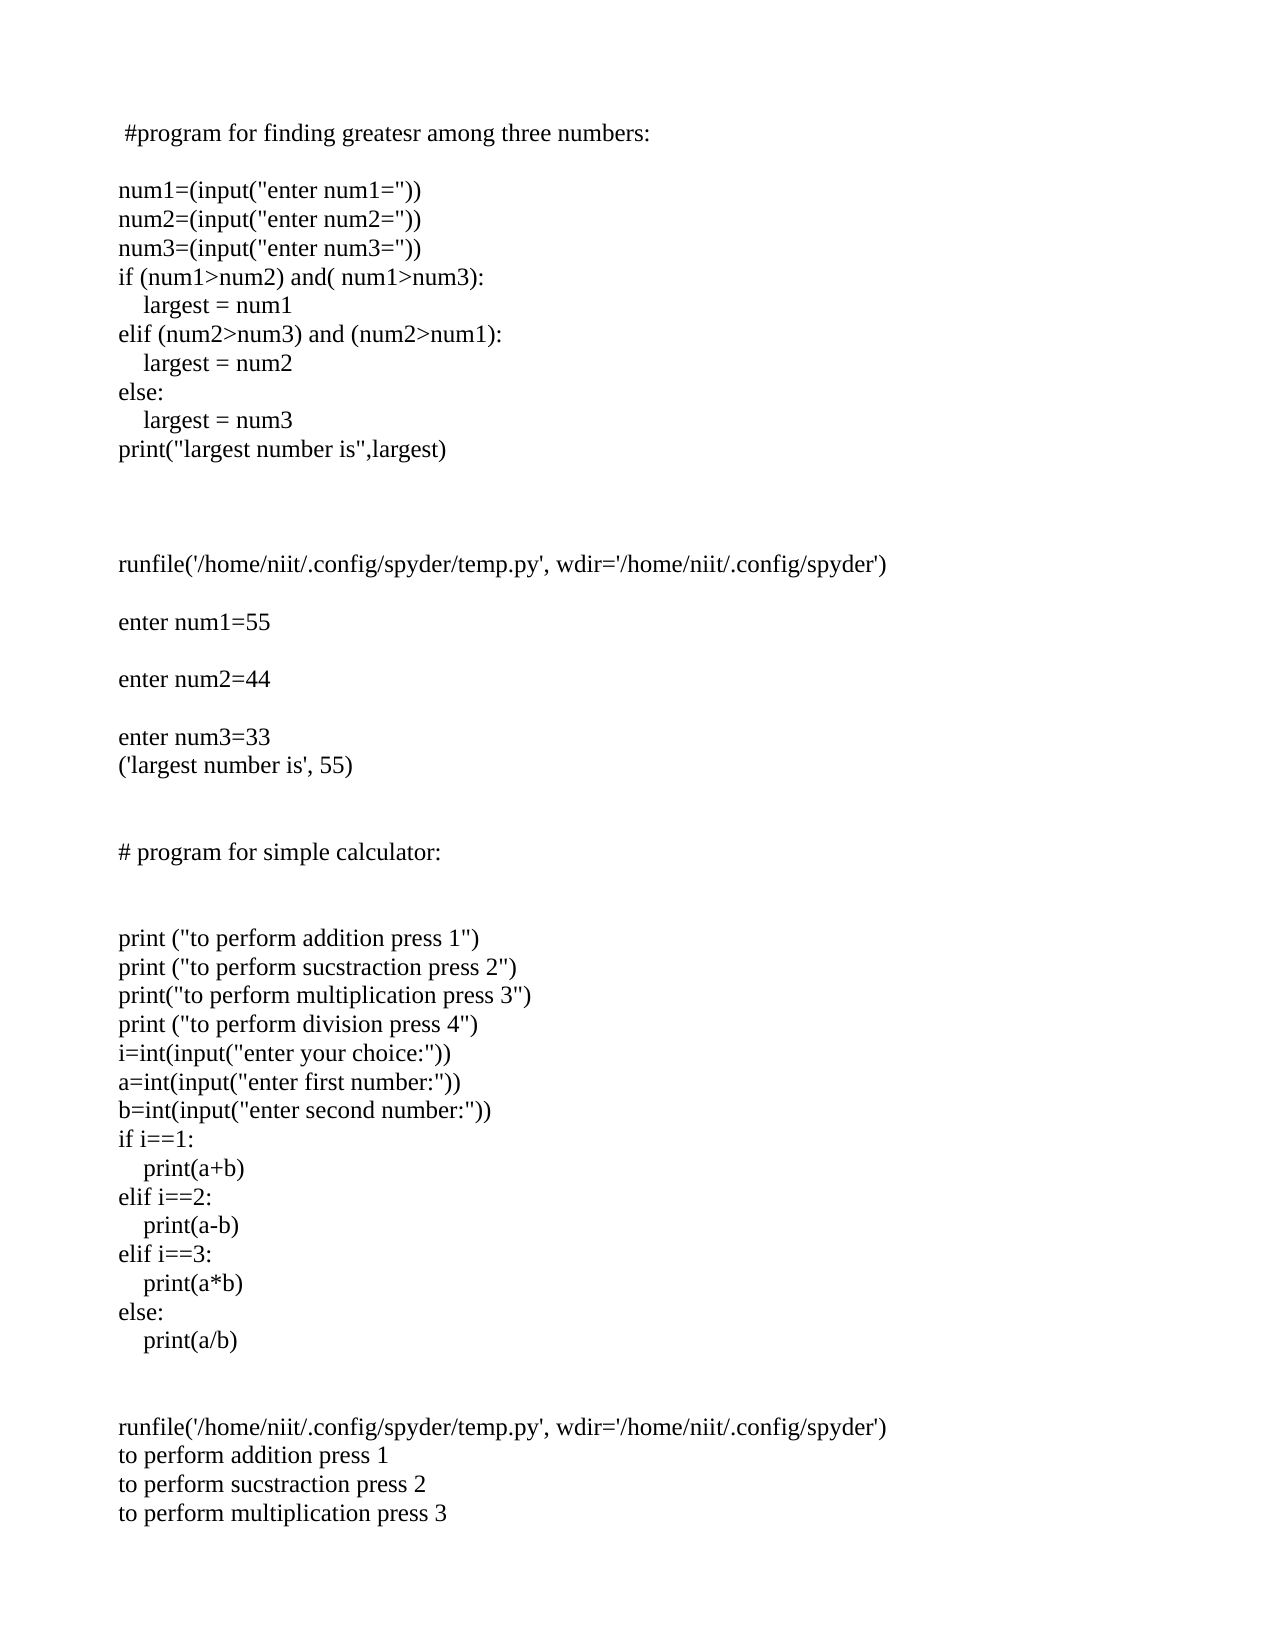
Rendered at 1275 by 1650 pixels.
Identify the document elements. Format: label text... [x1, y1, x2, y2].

text enter num3=33 [118, 722, 1157, 751]
text # program for simple calculator: [118, 837, 1157, 866]
text print ("to perform division press 4") [118, 1009, 1157, 1038]
text print("largest number is",largest) [118, 434, 1157, 463]
text elif i==3: [118, 1239, 1157, 1268]
text to perform addition press 1 [118, 1441, 1157, 1469]
text print(a/b) [118, 1326, 1157, 1354]
text num3=(input("enter num3=")) [118, 233, 1157, 262]
text else: [118, 377, 1157, 406]
text print(a-b) [118, 1211, 1157, 1239]
text #program for finding greatesr among three numbers: [118, 118, 1157, 147]
text enter num2=44 [118, 664, 1157, 693]
text print("to perform multiplication press 3") [118, 981, 1157, 1009]
text to perform sucstraction press 2 [118, 1469, 1157, 1498]
text print ("to perform sucstraction press 2") [118, 952, 1157, 981]
text else: [118, 1297, 1157, 1326]
text largest = num1 [118, 291, 1157, 319]
text elif i==2: [118, 1182, 1157, 1211]
text ('largest number is', 55) [118, 751, 1157, 779]
text largest = num2 [118, 348, 1157, 377]
text to perform multiplication press 3 [118, 1498, 1157, 1527]
text if i==1: [118, 1124, 1157, 1153]
text runfile('/home/niit/.config/spyder/temp.py', wdir='/home/niit/.config/spyder') [118, 1412, 1157, 1441]
text enter num1=55 [118, 607, 1157, 636]
text if (num1>num2) and( num1>num3): [118, 262, 1157, 291]
text print(a*b) [118, 1268, 1157, 1297]
text b=int(input("enter second number:")) [118, 1096, 1157, 1124]
text a=int(input("enter first number:")) [118, 1067, 1157, 1096]
text largest = num3 [118, 406, 1157, 434]
text num2=(input("enter num2=")) [118, 204, 1157, 233]
text runfile('/home/niit/.config/spyder/temp.py', wdir='/home/niit/.config/spyder') [118, 549, 1157, 578]
text elif (num2>num3) and (num2>num1): [118, 319, 1157, 348]
text print ("to perform addition press 1") [118, 923, 1157, 952]
text print(a+b) [118, 1153, 1157, 1182]
text i=int(input("enter your choice:")) [118, 1038, 1157, 1067]
text num1=(input("enter num1=")) [118, 176, 1157, 204]
